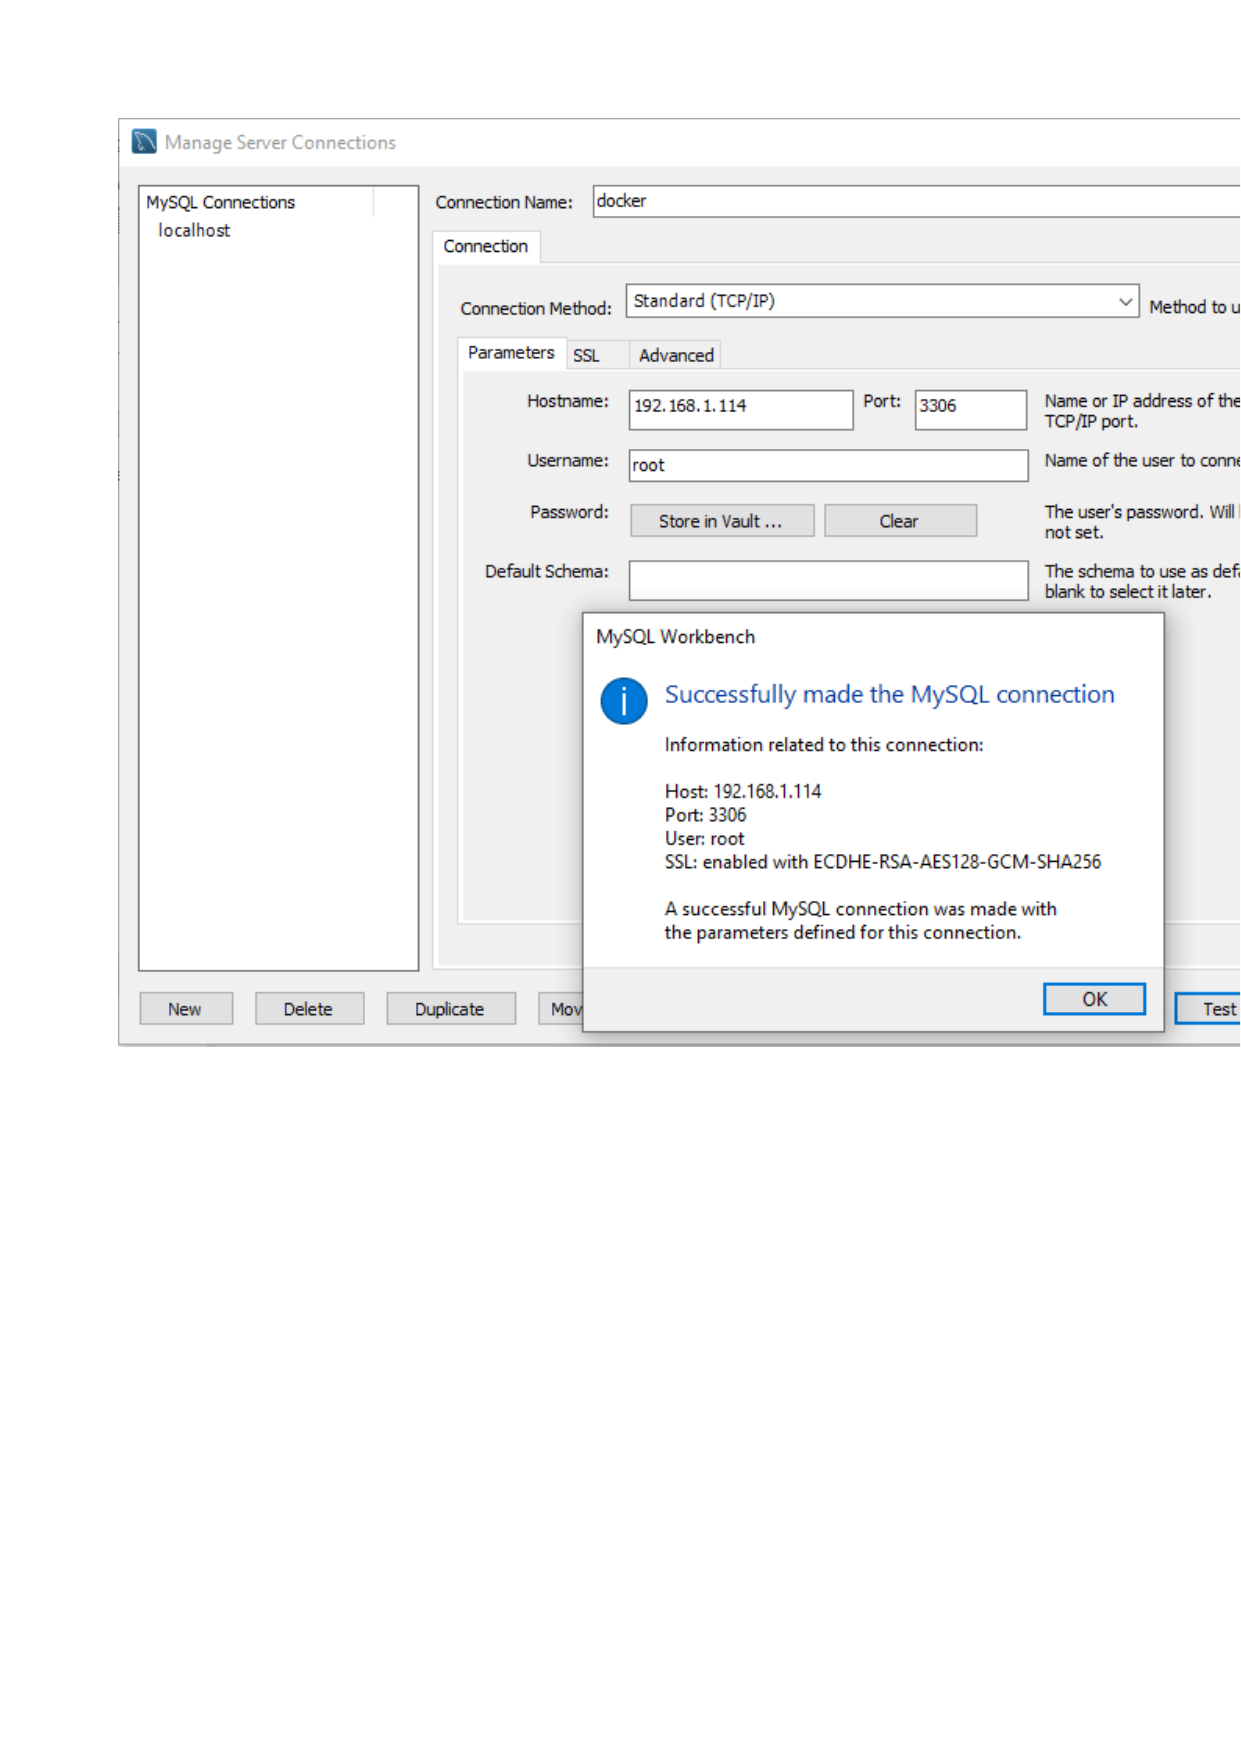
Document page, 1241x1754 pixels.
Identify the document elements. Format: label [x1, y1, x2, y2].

picture [118, 118, 1241, 1047]
